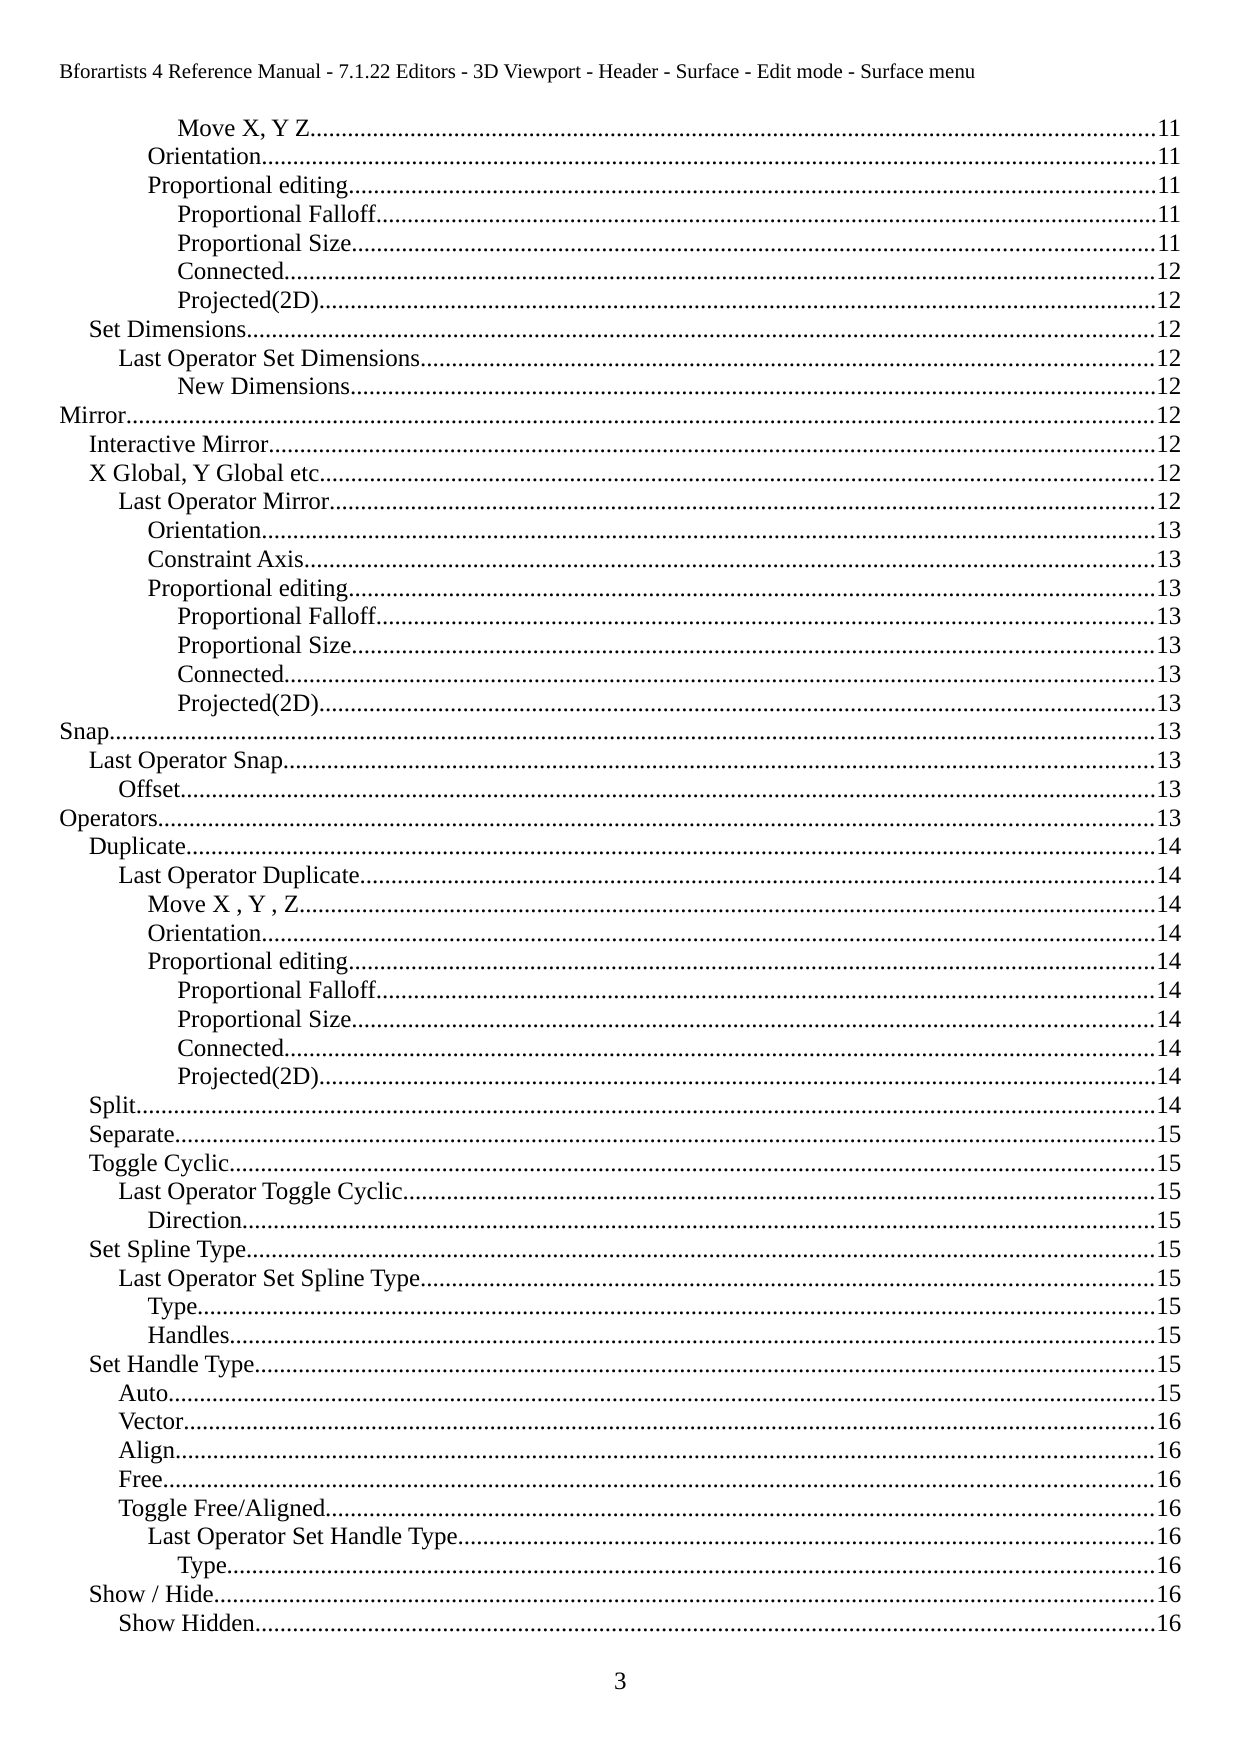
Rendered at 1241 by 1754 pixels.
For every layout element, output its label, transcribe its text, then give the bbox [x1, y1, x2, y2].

text Align 16 [118, 1435, 1181, 1464]
text Show / Hide 16 [88, 1579, 1181, 1608]
text Constraint Axis 13 [147, 544, 1181, 573]
text Operators 13 [59, 803, 1181, 831]
text Auto 15 [118, 1378, 1181, 1406]
text X Global, Y Global etc. 12 [88, 458, 1181, 486]
text Direction 15 [147, 1205, 1181, 1234]
text Last Operator Mirror 12 [118, 486, 1181, 515]
text Projected(2D) 14 [177, 1061, 1181, 1090]
text Last Operator Set Dimensions 12 [118, 343, 1181, 371]
text Toggle Free/Aligned 16 [118, 1493, 1181, 1521]
text Show Hidden 16 [118, 1608, 1181, 1636]
text Move X, Y Z 11 [177, 113, 1181, 141]
text Projected(2D) 13 [177, 688, 1181, 716]
text Set Dimensions 12 [88, 314, 1181, 343]
text Vector 16 [118, 1406, 1181, 1435]
text Move X , Y , Z 14 [147, 889, 1181, 918]
text Duplicate 14 [88, 831, 1181, 860]
text Proportional Falloff 13 [177, 601, 1181, 630]
text Toggle Cyclic 15 [88, 1148, 1181, 1176]
text Connected 13 [177, 659, 1181, 688]
text Handles 15 [147, 1320, 1181, 1349]
text Mirror 12 [59, 400, 1181, 429]
text Orientation 11 [147, 141, 1181, 170]
text Last Operator Set Handle Type 16 [147, 1521, 1181, 1550]
text Split 14 [88, 1090, 1181, 1119]
text Proportional editing 13 [147, 573, 1181, 601]
text Proportional Falloff 14 [177, 975, 1181, 1004]
text Type 16 [177, 1550, 1181, 1579]
text Projected(2D) 12 [177, 285, 1181, 314]
text Last Operator Set Spline Type 15 [118, 1263, 1181, 1291]
text Proportional editing 14 [147, 946, 1181, 975]
text Set Spline Type 15 [88, 1234, 1181, 1263]
text Proportional Size 11 [177, 228, 1181, 256]
text Interactive Mirror 12 [88, 429, 1181, 458]
text Last Operator Duplicate 14 [118, 860, 1181, 889]
text Free 16 [118, 1464, 1181, 1493]
text Proportional Falloff 11 [177, 199, 1181, 228]
text Separate 15 [88, 1119, 1181, 1148]
text Last Operator Toggle Cyclic 15 [118, 1176, 1181, 1205]
text Orientation 14 [147, 918, 1181, 946]
text Offset 13 [118, 774, 1181, 803]
text Proportional editing 11 [147, 170, 1181, 199]
text Proportional Size 14 [177, 1004, 1181, 1033]
text New Dimensions 12 [177, 371, 1181, 400]
text Type 15 [147, 1291, 1181, 1320]
text Connected 14 [177, 1033, 1181, 1061]
text Connected 12 [177, 256, 1181, 285]
text Last Operator Snap 13 [88, 745, 1181, 774]
text Orientation 13 [147, 515, 1181, 544]
text Set Handle Type 15 [88, 1349, 1181, 1378]
text Proportional Size 13 [177, 630, 1181, 659]
text Snap 13 [59, 716, 1181, 745]
